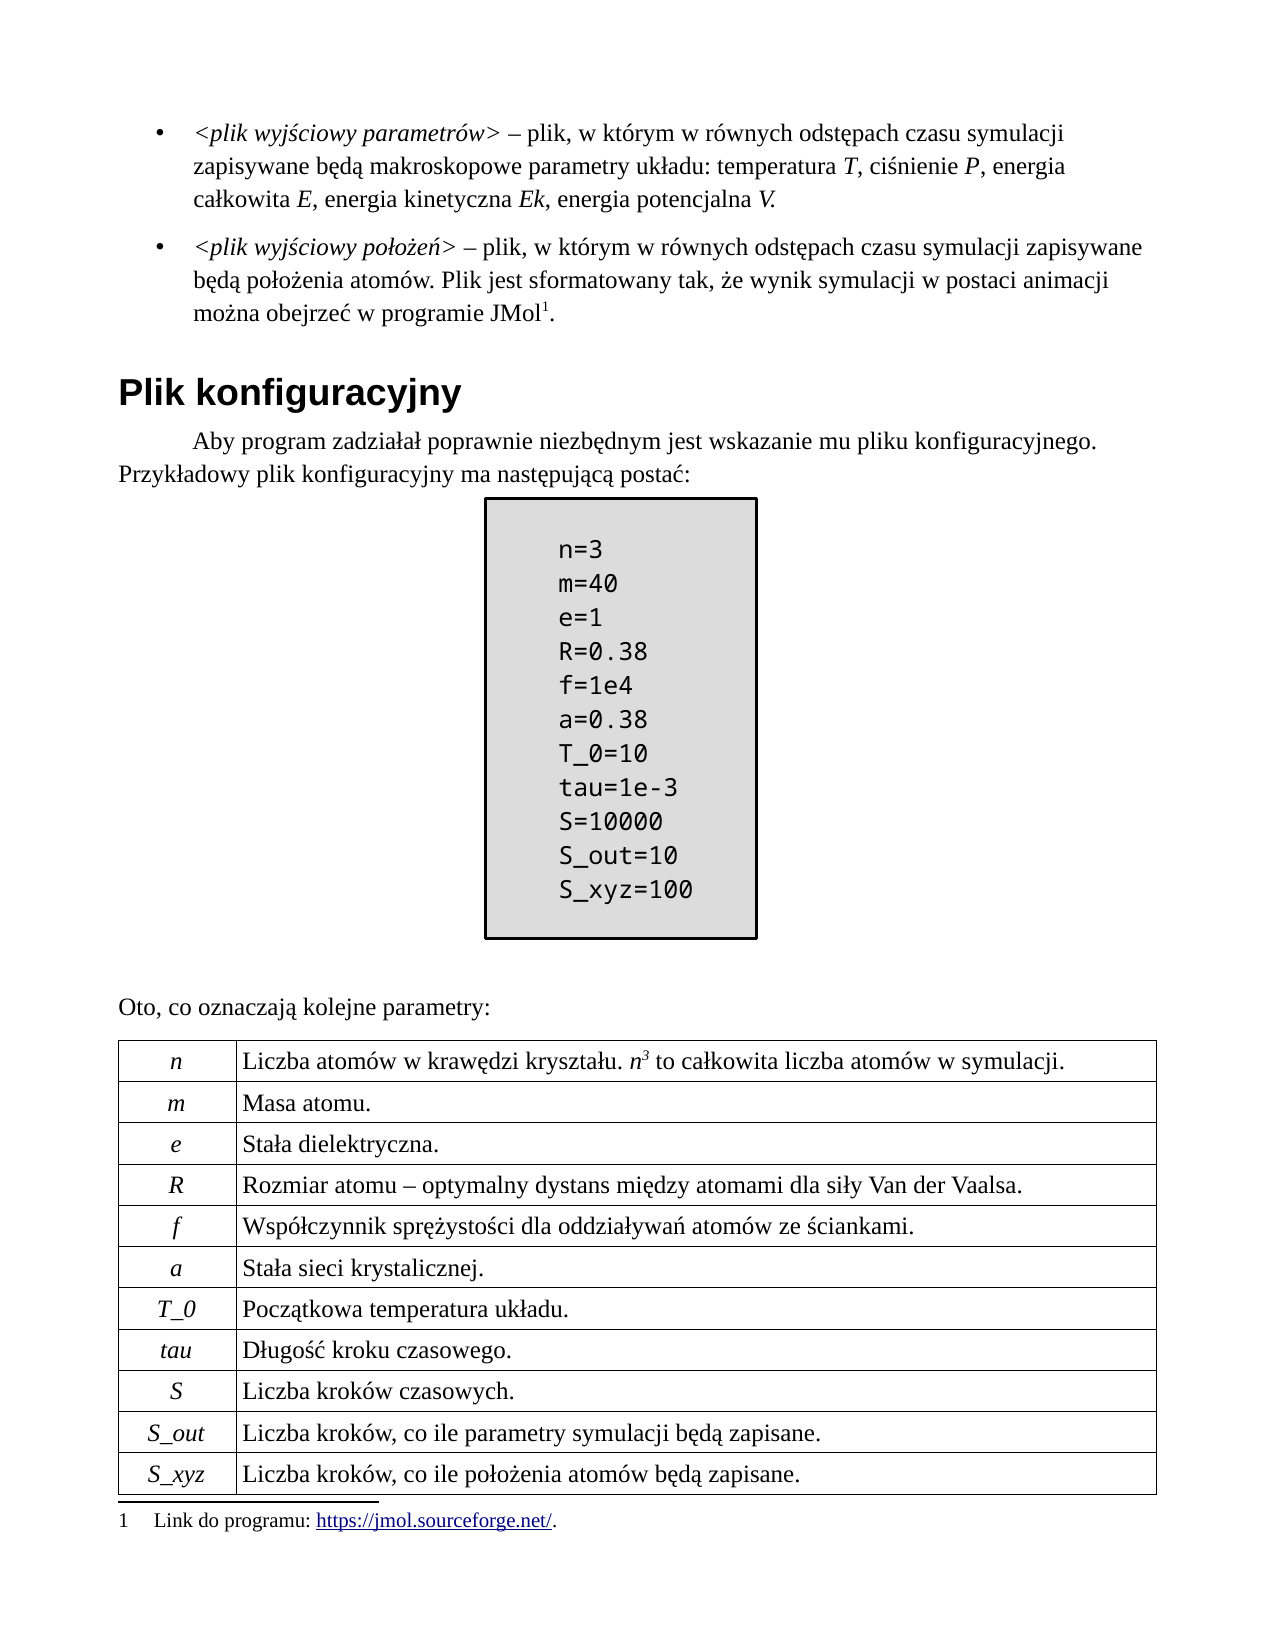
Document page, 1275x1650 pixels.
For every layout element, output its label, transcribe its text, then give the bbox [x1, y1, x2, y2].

table_cell Rozmiar atomu – optymalny dystans między atomami dla siły Van der Vaalsa. [237, 1165, 1156, 1205]
list <plik wyjściowy parametrów> – plik, w którym w równych odstępach czasu symulacji zapisywane będą makroskopowe parametry układu: temperatura T, ciśnienie P, energia całkowita E, energia kinetyczna Ek, energia potencjalna V. [156, 118, 1157, 213]
table_cell T_0 [119, 1288, 236, 1328]
table_cell m [119, 1082, 236, 1122]
table_cell S_out [119, 1412, 236, 1452]
table_cell Współczynnik sprężystości dla oddziaływań atomów ze ściankami. [237, 1206, 1156, 1246]
text Oto, co oznaczają kolejne parametry: [118, 992, 1157, 1021]
table_cell Początkowa temperatura układu. [237, 1288, 1156, 1328]
table_cell e [119, 1123, 236, 1163]
table_header Liczba atomów w krawędzi kryształu. n3 to całkowita liczba atomów w symulacji. [237, 1041, 1156, 1081]
table_cell S_xyz [119, 1453, 236, 1493]
list Link do programu: https://jmol.sourceforge.net/. [118, 1508, 1157, 1532]
list <plik wyjściowy położeń> – plik, w którym w równych odstępach czasu symulacji zapisywane będą położenia atomów. Plik jest sformatowany tak, że wynik symulacji w postaci animacji można obejrzeć w programie JMol. [156, 232, 1157, 327]
table_header n [119, 1041, 236, 1081]
table_cell tau [119, 1330, 236, 1370]
table_cell Długość kroku czasowego. [237, 1330, 1156, 1370]
table_cell f [119, 1206, 236, 1246]
table_cell Liczba kroków czasowych. [237, 1371, 1156, 1411]
table_cell S [119, 1371, 236, 1411]
table_cell Masa atomu. [237, 1082, 1156, 1122]
table_cell Liczba kroków, co ile parametry symulacji będą zapisane. [237, 1412, 1156, 1452]
table_cell Stała sieci krystalicznej. [237, 1247, 1156, 1287]
table_cell Liczba kroków, co ile położenia atomów będą zapisane. [237, 1453, 1156, 1493]
subtitle Plik konfiguracyjny [118, 370, 1157, 413]
table_cell R [119, 1165, 236, 1205]
table_cell Stała dielektryczna. [237, 1123, 1156, 1163]
text Aby program zadziałał poprawnie niezbędnym jest wskazanie mu pliku konfiguracyjnego. Przykładowy plik konfiguracyjny ma następującą postać: [118, 426, 1157, 488]
table_cell a [119, 1247, 236, 1287]
